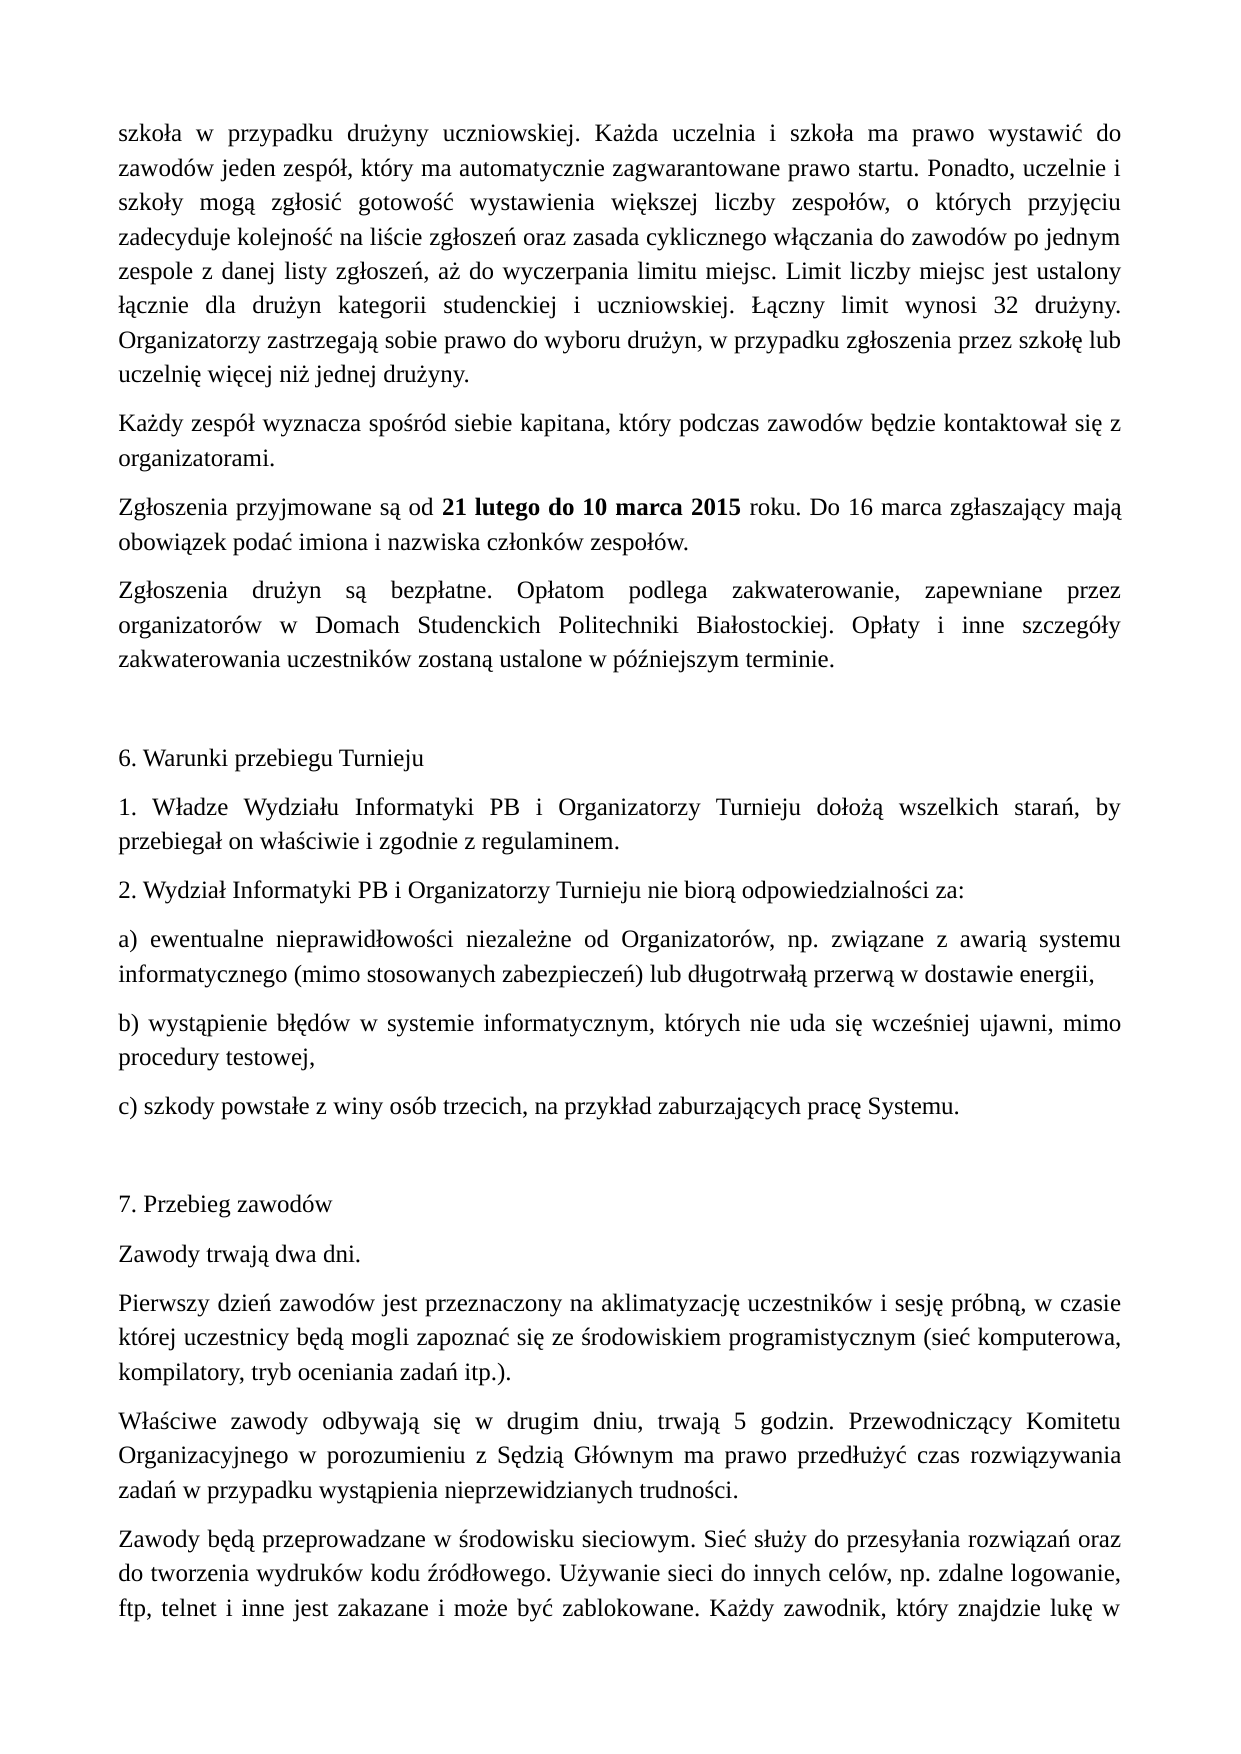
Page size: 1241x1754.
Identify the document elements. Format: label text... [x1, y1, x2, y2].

text Właściwe zawody odbywają się w drugim dniu, trwają 5 godzin. Przewodniczący Komitetu Organizacyjnego w porozumieniu z Sędzią Głównym ma prawo przedłużyć czas rozwiązywania zadań w przypadku wystąpienia nieprzewidzianych trudności. [118, 1406, 1122, 1503]
text Zgłoszenia drużyn są bezpłatne. Opłatom podlega zakwaterowanie, zapewniane przez organizatorów w Domach Studenckich Politechniki Białostockiej. Opłaty i inne szczegóły zakwaterowania uczestników zostaną ustalone w późniejszym terminie. [118, 576, 1122, 673]
text Pierwszy dzień zawodów jest przeznaczony na aklimatyzację uczestników i sesję próbną, w czasie której uczestnicy będą mogli zapoznać się ze środowiskiem programistycznym (sieć komputerowa, kompilatory, tryb oceniania zadań itp.). [118, 1288, 1122, 1385]
text 6. Warunki przebiegu Turnieju [118, 743, 1122, 771]
text a) ewentualne nieprawidłowości niezależne od Organizatorów, np. związane z awarią systemu informatycznego (mimo stosowanych zabezpieczeń) lub długotrwałą przerwą w dostawie energii, [118, 924, 1122, 988]
text 1. Władze Wydziału Informatyki PB i Organizatorzy Turnieju dołożą wszelkich starań, by przebiegał on właściwie i zgodnie z regulaminem. [118, 792, 1122, 855]
text Każdy zespół wyznacza spośród siebie kapitana, który podczas zawodów będzie kontaktował się z organizatorami. [118, 408, 1122, 472]
text b) wystąpienie błędów w systemie informatycznym, których nie uda się wcześniej ujawni, mimo procedury testowej, [118, 1008, 1122, 1071]
text 2. Wydział Informatyki PB i Organizatorzy Turnieju nie biorą odpowiedzialności za: [118, 875, 1122, 904]
text szkoła w przypadku drużyny uczniowskiej. Każda uczelnia i szkoła ma prawo wystawić do zawodów jeden zespół, który ma automatycznie zagwarantowane prawo startu. Ponadto, uczelnie i szkoły mogą zgłosić gotowość wystawienia większej liczby zespołów, o których przyjęciu zadecyduje kolejność na liście zgłoszeń oraz zasada cyklicznego włączania do zawodów po jednym zespole z danej listy zgłoszeń, aż do wyczerpania limitu miejsc. Limit liczby miejsc jest ustalony łącznie dla drużyn kategorii studenckiej i uczniowskiej. Łączny limit wynosi 32 drużyny. Organizatorzy zastrzegają sobie prawo do wyboru drużyn, w przypadku zgłoszenia przez szkołę lub uczelnię więcej niż jednej drużyny. [118, 118, 1122, 388]
text Zawody będą przeprowadzane w środowisku sieciowym. Sieć służy do przesyłania rozwiązań oraz do tworzenia wydruków kodu źródłowego. Używanie sieci do innych celów, np. zdalne logowanie, ftp, telnet i inne jest zakazane i może być zablokowane. Każdy zawodnik, który znajdzie lukę w [118, 1524, 1122, 1621]
text c) szkody powstałe z winy osób trzecich, na przykład zaburzających pracę Systemu. [118, 1091, 1122, 1120]
text 7. Przebieg zawodów [118, 1189, 1122, 1218]
text Zgłoszenia przyjmowane są od 21 lutego do 10 marca 2015 roku. Do 16 marca zgłaszający mają obowiązek podać imiona i nazwiska członków zespołów. [118, 492, 1122, 555]
text Zawody trwają dwa dni. [118, 1239, 1122, 1267]
